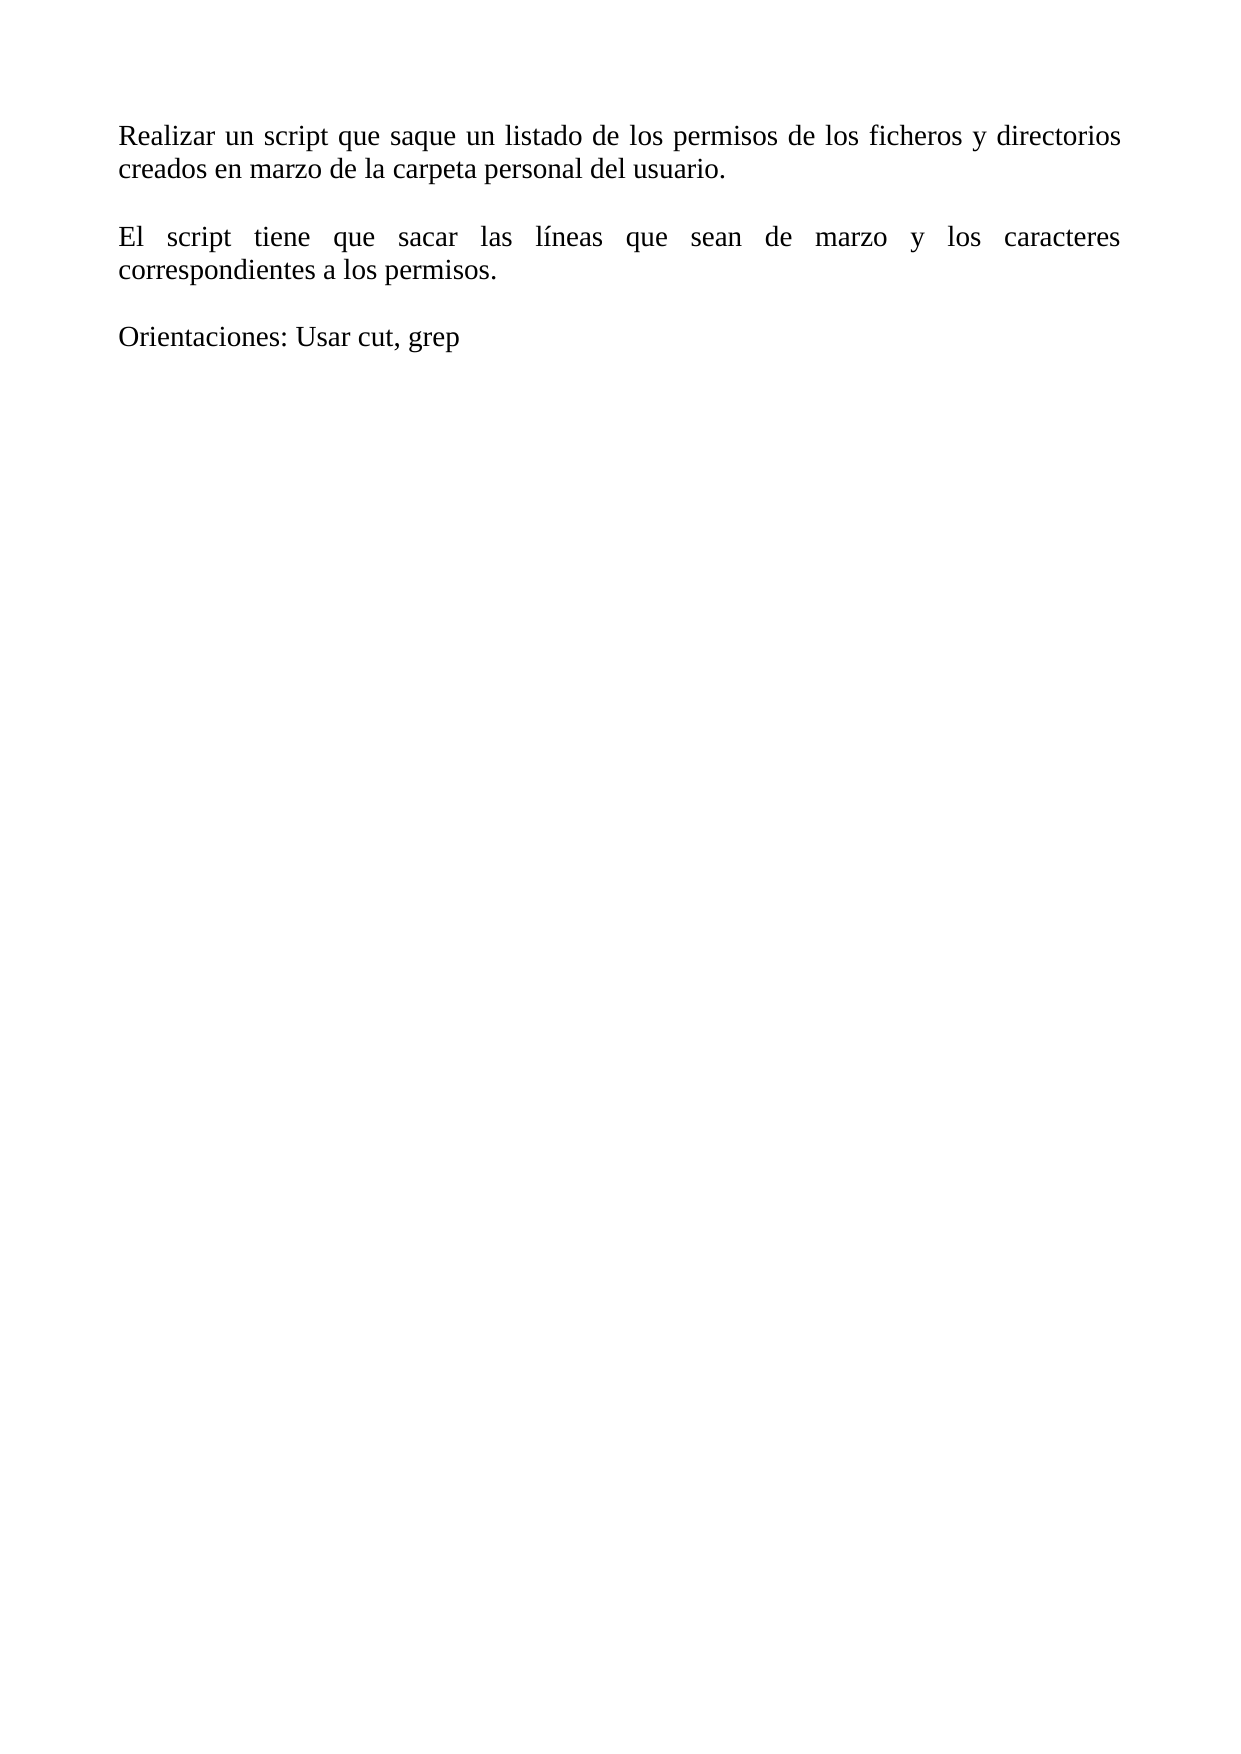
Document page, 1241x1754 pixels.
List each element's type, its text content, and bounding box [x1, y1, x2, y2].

text Orientaciones: Usar cut, grep [118, 319, 1122, 353]
text El script tiene que sacar las líneas que sean de marzo y los caracteres correspondientes a los permisos. [118, 219, 1122, 286]
text Realizar un script que saque un listado de los permisos de los ficheros y directorios creados en marzo de la carpeta personal del usuario. [118, 118, 1122, 185]
